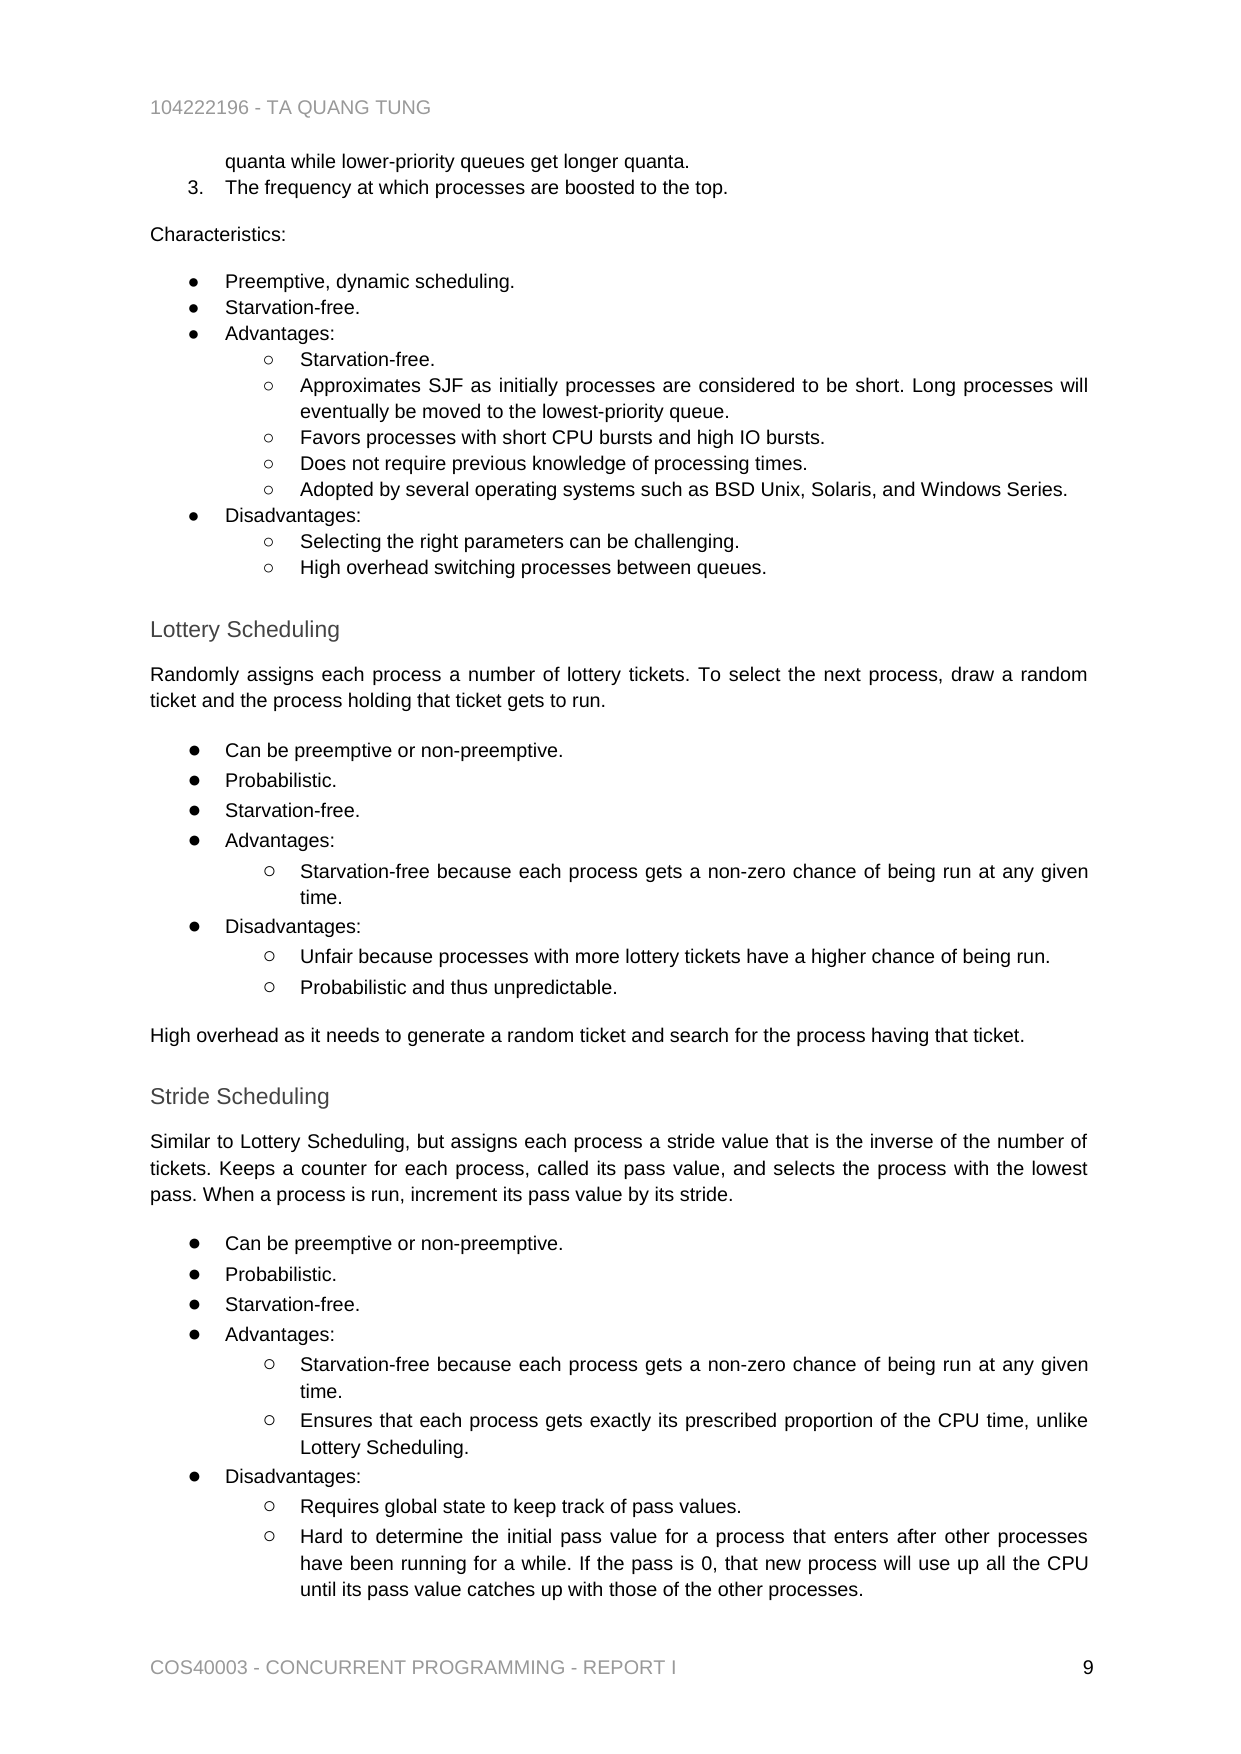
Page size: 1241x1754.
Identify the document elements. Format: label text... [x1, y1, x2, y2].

list Can be preemptive or non-preemptive. [187, 1229, 1090, 1256]
text High overhead as it needs to generate a random ticket and search for the process having that ticket. [150, 1024, 1090, 1046]
list Disadvantages: [187, 1462, 1090, 1488]
list quanta while lower-priority queues get longer quanta. [187, 150, 1090, 173]
list Advantages: [187, 322, 1090, 344]
list Starvation-free. [262, 348, 1090, 371]
list The frequency at which processes are boosted to the top. [187, 176, 1090, 199]
list Probabilistic. [187, 766, 1090, 792]
list Ensures that each process gets exactly its prescribed proportion of the CPU time, unlike Lottery Scheduling. [262, 1406, 1090, 1458]
list Disadvantages: [187, 912, 1090, 939]
list Advantages: [187, 826, 1090, 853]
list Starvation-free. [187, 296, 1090, 318]
list Adopted by several operating systems such as BSD Unix, Solaris, and Windows Series. [262, 478, 1090, 501]
list Starvation-free. [187, 796, 1090, 822]
list Preemptive, dynamic scheduling. [187, 270, 1090, 292]
text Similar to Lottery Scheduling, but assigns each process a stride value that is the inverse of the number of tickets. Keeps a counter for each process, called its pass value, and selects the process with the lowest pass. When a process is run, increment its pass value by its stride. [150, 1130, 1090, 1205]
list Starvation-free. [187, 1290, 1090, 1316]
text Randomly assigns each process a number of lottery tickets. To select the next process, draw a random ticket and the process holding that ticket gets to run. [150, 663, 1090, 712]
list Hard to determine the initial pass value for a process that enters after other processes have been running for a while. If the pass is 0, that new process will use up all the CPU until its pass value catches up with those of the other processes. [262, 1522, 1090, 1600]
subtitle Lottery Scheduling [150, 616, 1090, 642]
list Advantages: [187, 1320, 1090, 1346]
list Does not require previous knowledge of processing times. [262, 452, 1090, 475]
list Approximates SJF as initially processes are considered to be short. Long processes will eventually be moved to the lowest-priority queue. [262, 374, 1090, 423]
text Characteristics: [150, 223, 1090, 246]
list Can be preemptive or non-preemptive. [187, 736, 1090, 762]
list Requires global state to keep track of pass values. [262, 1492, 1090, 1518]
list Starvation-free because each process gets a non-zero chance of being run at any given time. [262, 1350, 1090, 1402]
list Probabilistic and thus unpredictable. [262, 973, 1090, 999]
list High overhead switching processes between queues. [262, 556, 1090, 579]
list Selecting the right parameters can be challenging. [262, 530, 1090, 553]
subtitle Stride Scheduling [150, 1083, 1090, 1109]
list Unfair because processes with more lottery tickets have a higher chance of being run. [262, 942, 1090, 969]
list Probabilistic. [187, 1259, 1090, 1286]
list Starvation-free because each process gets a non-zero chance of being run at any given time. [262, 857, 1090, 909]
list Favors processes with short CPU bursts and high IO bursts. [262, 426, 1090, 449]
list Disadvantages: [187, 504, 1090, 527]
